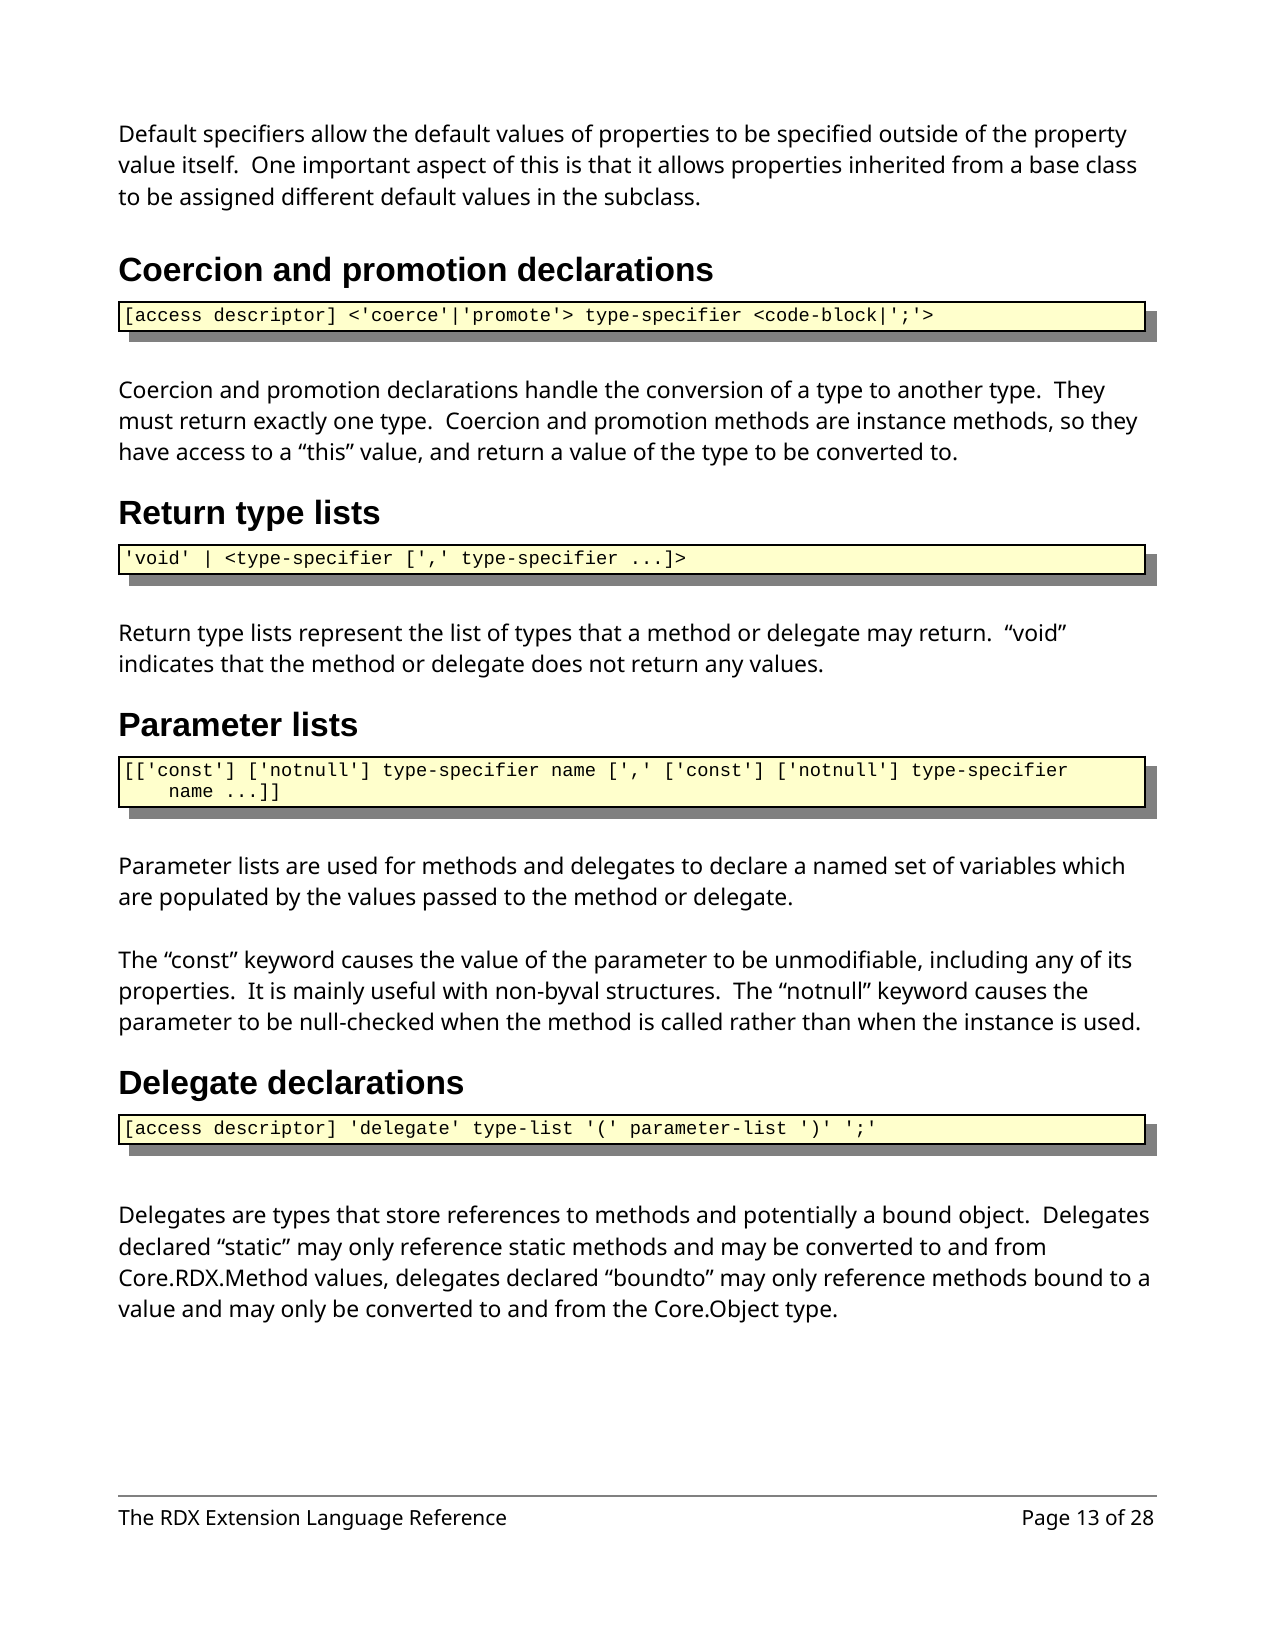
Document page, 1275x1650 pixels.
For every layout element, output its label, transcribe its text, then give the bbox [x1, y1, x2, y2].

text Parameter lists are used for methods and delegates to declare a named set of variables which are populated by the values passed to the method or delegate. [118, 850, 1157, 912]
text Coercion and promotion declarations handle the conversion of a type to another type. They must return exactly one type. Coercion and promotion methods are instance methods, so they have access to a “this” value, and return a value of the type to be converted to. [118, 374, 1157, 467]
text [['const'] ['notnull'] type-specifier name [',' ['const'] ['notnull'] type-specifier name ...]] [120, 758, 1144, 806]
text 'void' | <type-specifier [',' type-specifier ...]> [120, 546, 1144, 573]
text Return type lists represent the list of types that a method or delegate may return. “void” indicates that the method or delegate does not return any values. [118, 617, 1157, 679]
text [access descriptor] <'coerce'|'promote'> type-specifier <code-block|';'> [120, 303, 1144, 330]
text Default specifiers allow the default values of properties to be specified outside of the property value itself. One important aspect of this is that it allows properties inherited from a base class to be assigned different default values in the subclass. [118, 118, 1157, 212]
text [access descriptor] 'delegate' type-list '(' parameter-list ')' ';' [120, 1116, 1144, 1143]
subtitle Return type lists [118, 492, 1157, 531]
text The “const” keyword causes the value of the parameter to be unmodifiable, including any of its properties. It is mainly useful with non-byval structures. The “notnull” keyword causes the parameter to be null-checked when the method is called rather than when the instance is used. [118, 944, 1157, 1037]
subtitle Delegate declarations [118, 1062, 1157, 1101]
text Delegates are types that store references to methods and potentially a bound object. Delegates declared “static” may only reference static methods and may be converted to and from Core.RDX.Method values, delegates declared “boundto” may only reference methods bound to a value and may only be converted to and from the Core.Object type. [118, 1199, 1157, 1324]
subtitle Parameter lists [118, 704, 1157, 743]
subtitle Coercion and promotion declarations [118, 249, 1157, 288]
